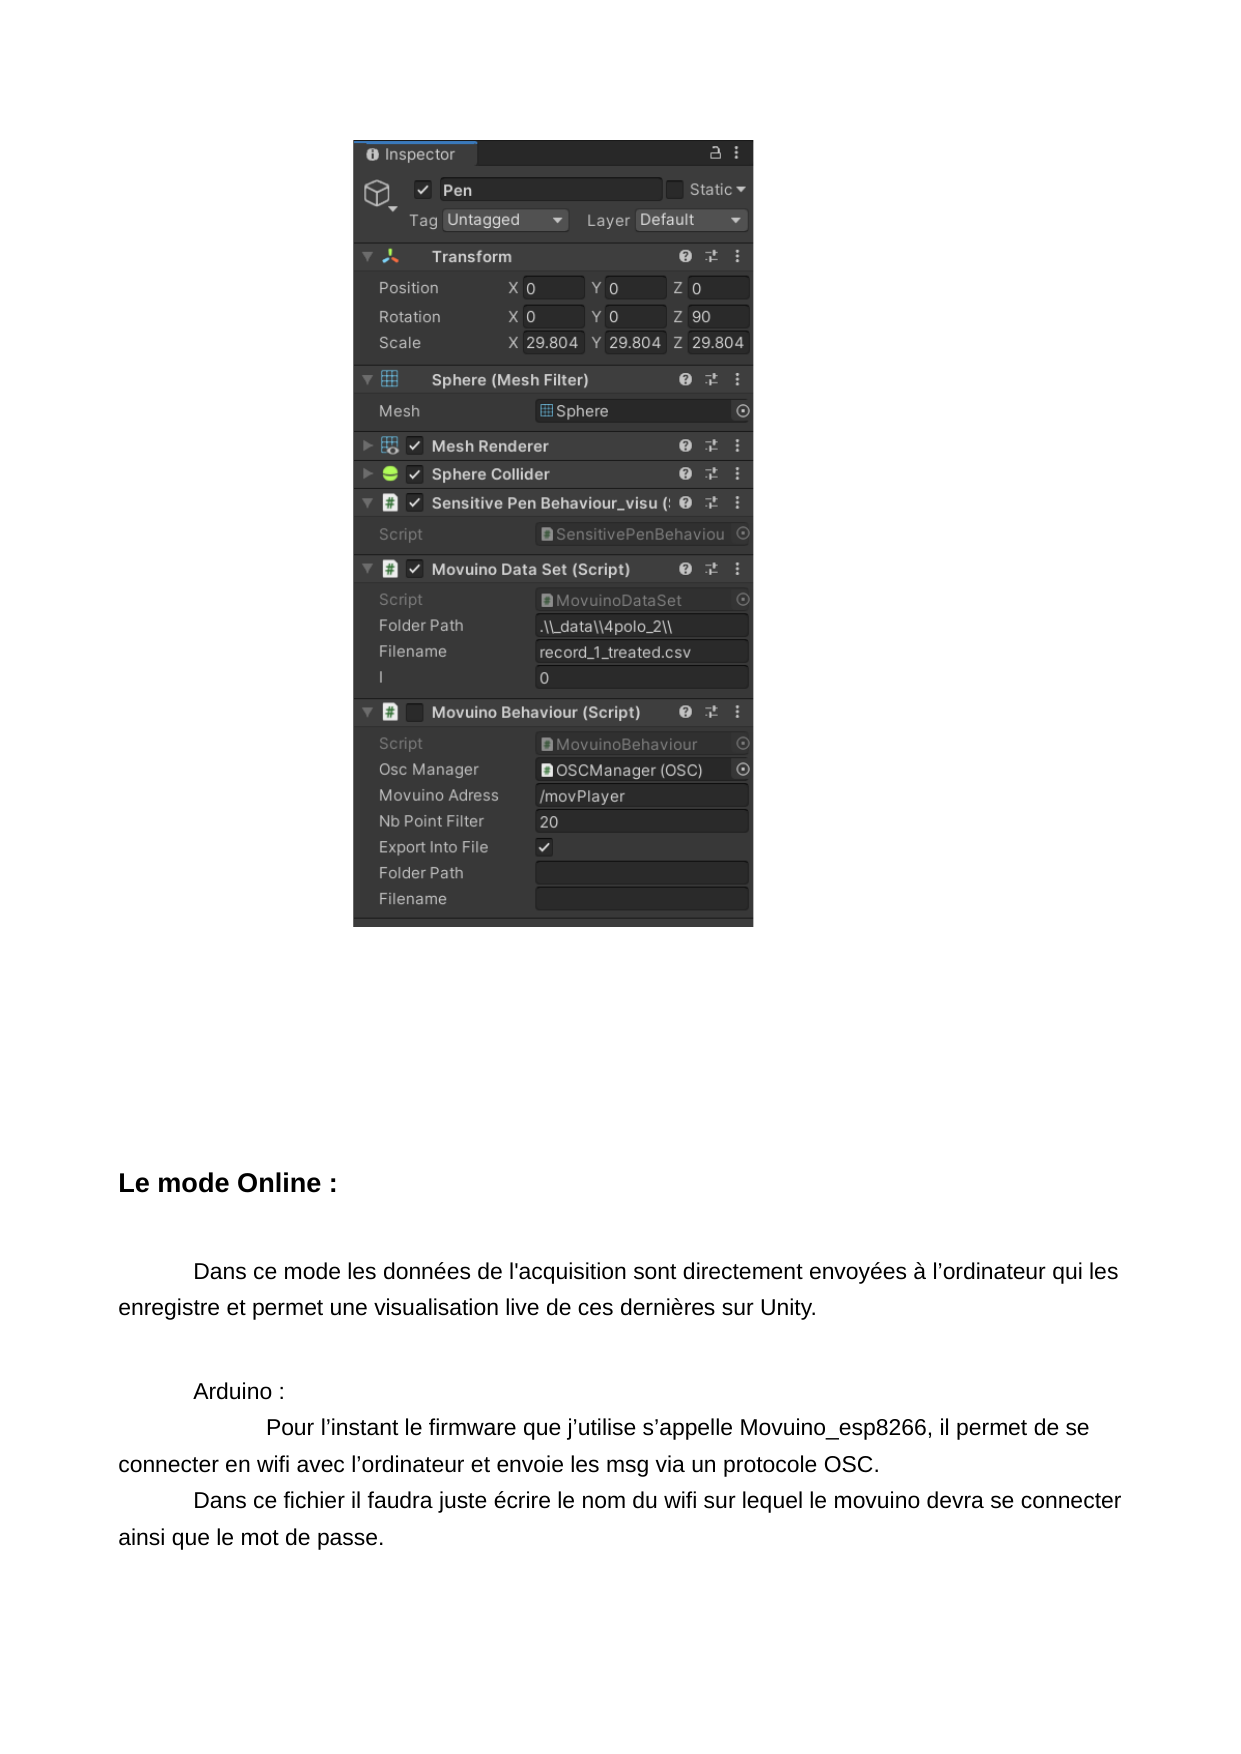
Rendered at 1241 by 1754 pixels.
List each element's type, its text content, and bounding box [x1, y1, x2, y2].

text Le mode Online : [118, 1167, 1122, 1198]
picture [353, 140, 754, 927]
text Pour l’instant le firmware que j’utilise s’appelle Movuino_esp8266, il permet de se connecter en wifi avec l’ordinateur et envoie les msg via un protocole OSC. [118, 1414, 1122, 1477]
text Dans ce mode les données de l'acquisition sont directement envoyées à l’ordinateur qui les enregistre et permet une visualisation live de ces dernières sur Unity. [118, 1258, 1122, 1320]
text Arduino : [118, 1378, 1122, 1404]
text Dans ce fichier il faudra juste écrire le nom du wifi sur lequel le movuino devra se connecter ainsi que le mot de passe. [118, 1487, 1122, 1550]
